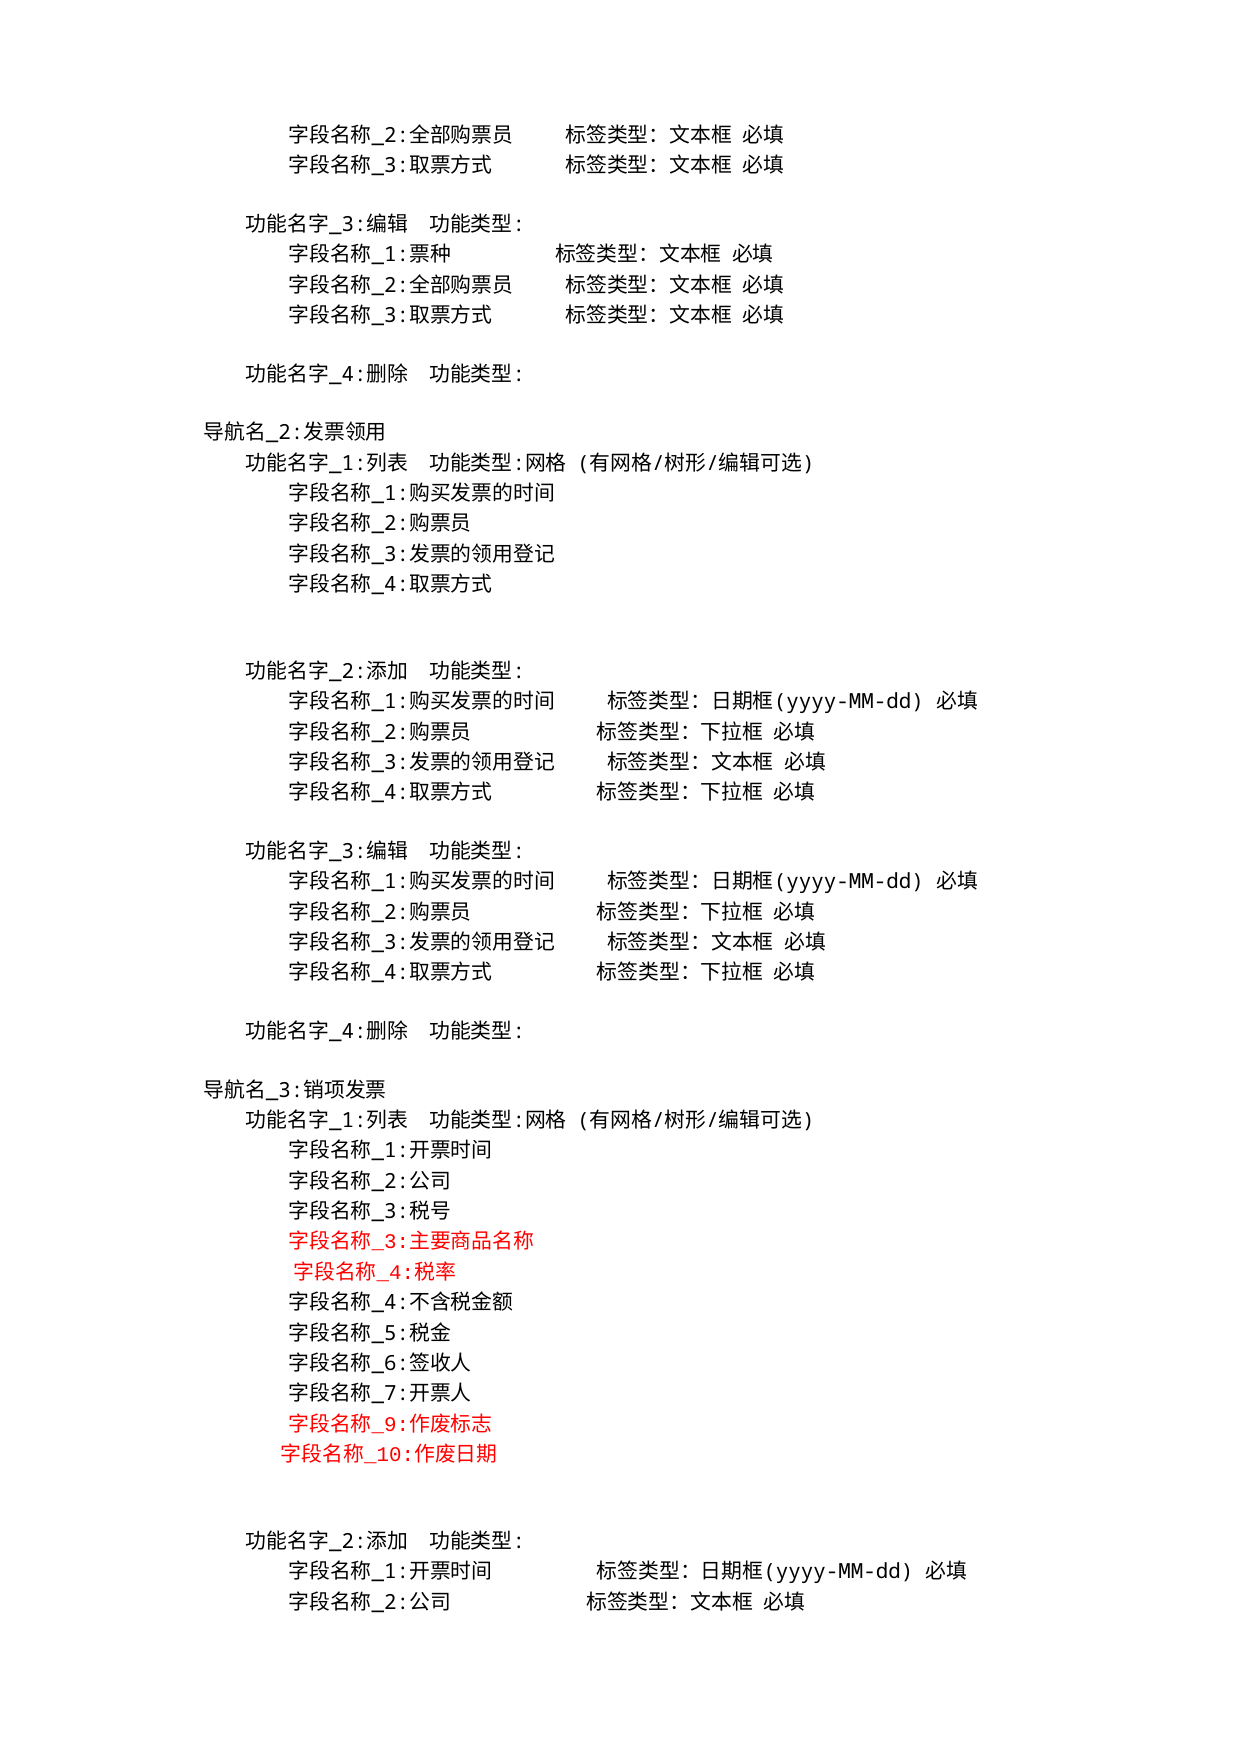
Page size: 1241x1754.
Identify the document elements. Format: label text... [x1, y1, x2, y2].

text 字段名称_7:开票人 [118, 1376, 1122, 1407]
text 字段名称_1:购买发票的时间 [118, 476, 1122, 507]
text 字段名称_2:购票员 [118, 507, 1122, 537]
text 字段名称_4:取票方式 标签类型：下拉框 必填 [118, 776, 1122, 806]
text 字段名称_10:作废日期 [118, 1437, 1122, 1468]
text 功能名字_4:删除 功能类型: [118, 1014, 1122, 1045]
text 导航名_2:发票领用 [118, 416, 1122, 446]
text 字段名称_1:开票时间 标签类型：日期框(yyyy-MM-dd) 必填 [118, 1555, 1122, 1585]
text 字段名称_2:全部购票员 标签类型：文本框 必填 [118, 268, 1122, 298]
text 字段名称_3:发票的领用登记 [118, 537, 1122, 567]
text 字段名称_1:购买发票的时间 标签类型：日期框(yyyy-MM-dd) 必填 [118, 865, 1122, 895]
text 字段名称_6:签收人 [118, 1346, 1122, 1376]
text 功能名字_2:添加 功能类型: [118, 1524, 1122, 1555]
text 字段名称_4:税率 [118, 1255, 1122, 1286]
text 字段名称_2:全部购票员 标签类型：文本框 必填 [118, 118, 1122, 148]
text 字段名称_1:购买发票的时间 标签类型：日期框(yyyy-MM-dd) 必填 [118, 685, 1122, 715]
text 字段名称_4:取票方式 标签类型：下拉框 必填 [118, 956, 1122, 986]
text 功能名字_1:列表 功能类型:网格 (有网格/树形/编辑可选) [118, 1103, 1122, 1134]
text 字段名称_2:购票员 标签类型：下拉框 必填 [118, 895, 1122, 925]
text 字段名称_3:发票的领用登记 标签类型：文本框 必填 [118, 745, 1122, 776]
text 字段名称_3:发票的领用登记 标签类型：文本框 必填 [118, 925, 1122, 956]
text 字段名称_1:开票时间 [118, 1134, 1122, 1164]
text 字段名称_3:取票方式 标签类型：文本框 必填 [118, 298, 1122, 328]
text 字段名称_5:税金 [118, 1316, 1122, 1346]
text 字段名称_3:主要商品名称 [118, 1225, 1122, 1255]
text 字段名称_2:公司 标签类型：文本框 必填 [118, 1585, 1122, 1615]
text 字段名称_4:不含税金额 [118, 1286, 1122, 1316]
text 字段名称_2:购票员 标签类型：下拉框 必填 [118, 715, 1122, 745]
text 字段名称_1:票种 标签类型：文本框 必填 [118, 237, 1122, 268]
text 功能名字_1:列表 功能类型:网格 (有网格/树形/编辑可选) [118, 446, 1122, 476]
text 导航名_3:销项发票 [118, 1073, 1122, 1103]
text 功能名字_4:删除 功能类型: [118, 357, 1122, 387]
text 功能名字_3:编辑 功能类型: [118, 207, 1122, 237]
text 字段名称_3:取票方式 标签类型：文本框 必填 [118, 148, 1122, 179]
text 字段名称_4:取票方式 [118, 567, 1122, 597]
text 字段名称_3:税号 [118, 1194, 1122, 1225]
text 功能名字_2:添加 功能类型: [118, 654, 1122, 685]
text 功能名字_3:编辑 功能类型: [118, 834, 1122, 865]
text 字段名称_9:作废标志 [118, 1407, 1122, 1437]
text 字段名称_2:公司 [118, 1164, 1122, 1194]
